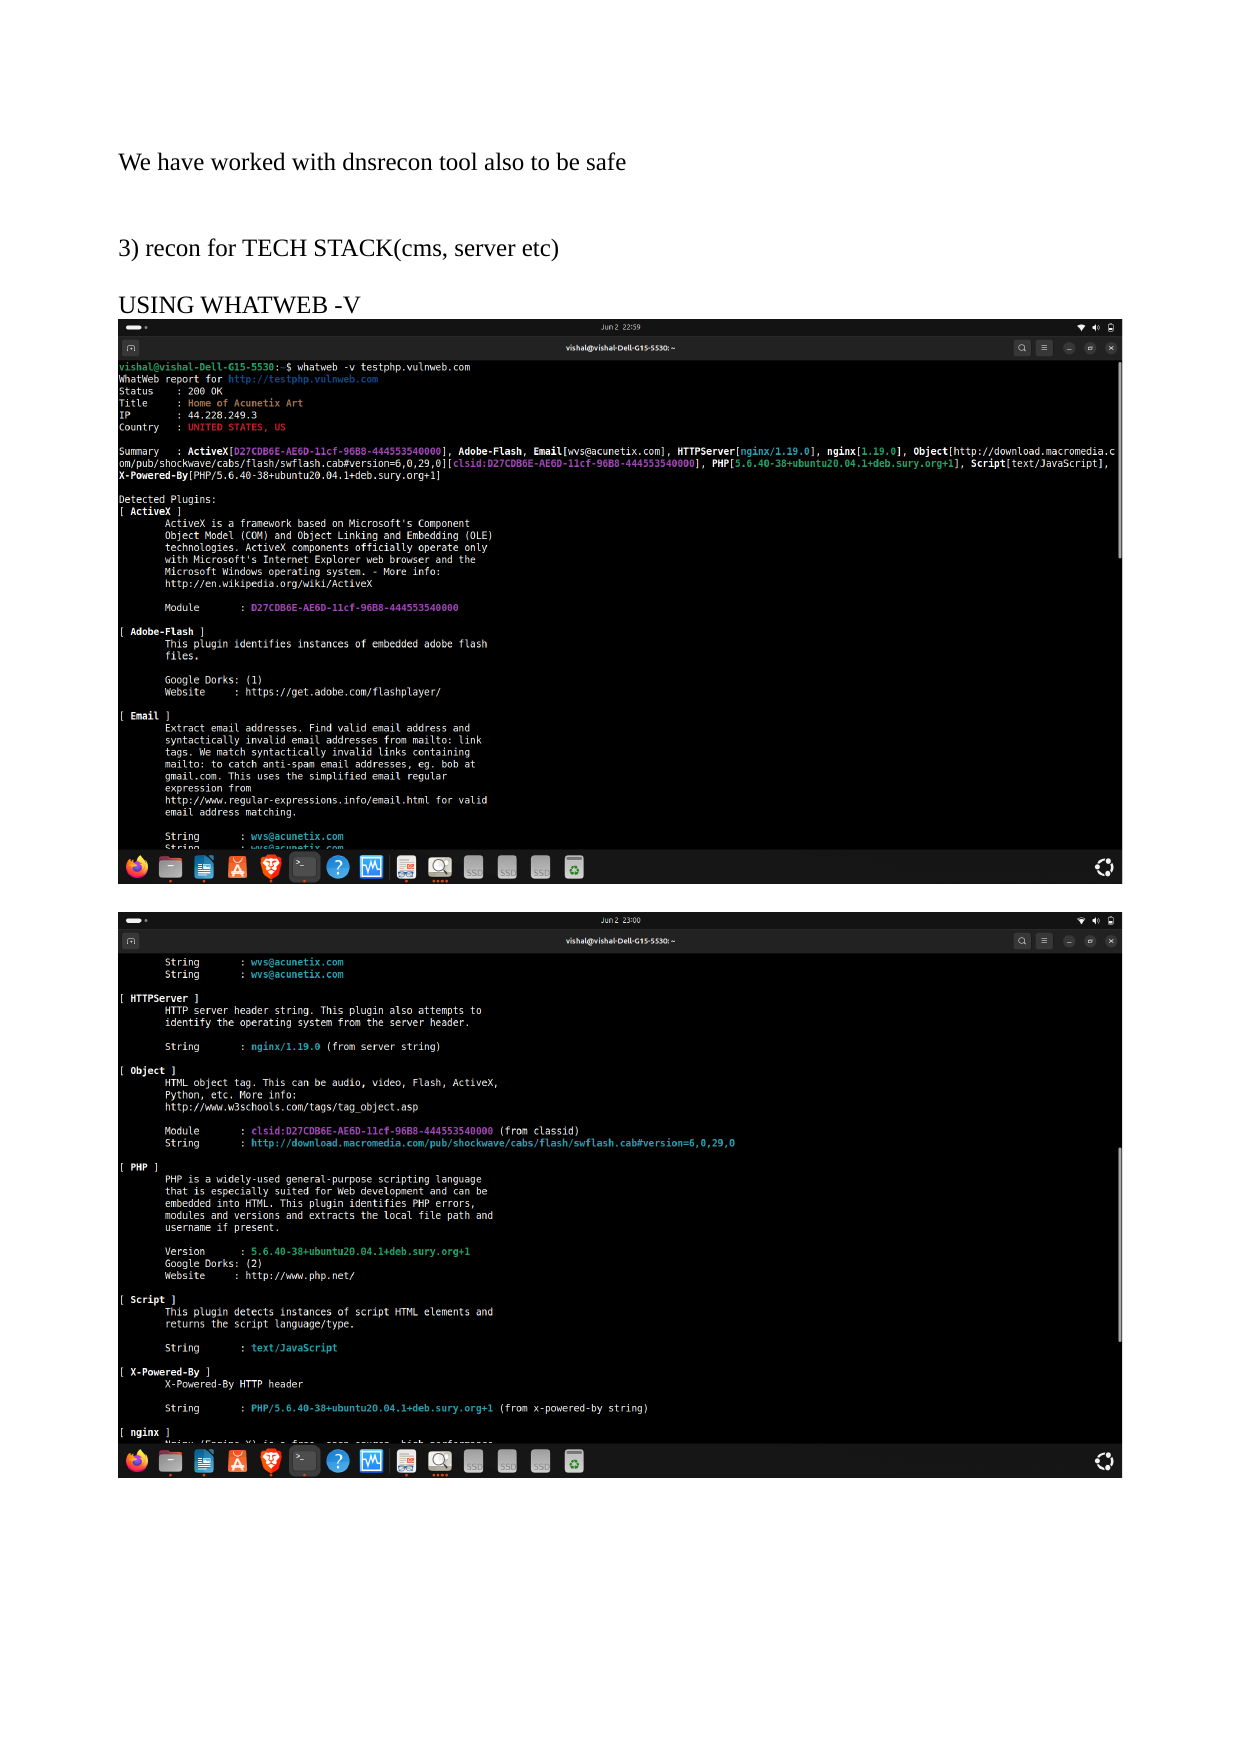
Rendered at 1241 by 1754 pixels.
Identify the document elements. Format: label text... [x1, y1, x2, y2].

picture [118, 319, 1123, 884]
text 3) recon for TECH STACK(cms, server etc) [118, 233, 1122, 262]
text We have worked with dnsrecon tool also to be safe [118, 147, 1122, 176]
text USING WHATWEB -V [118, 291, 1122, 319]
picture [118, 912, 1123, 1478]
